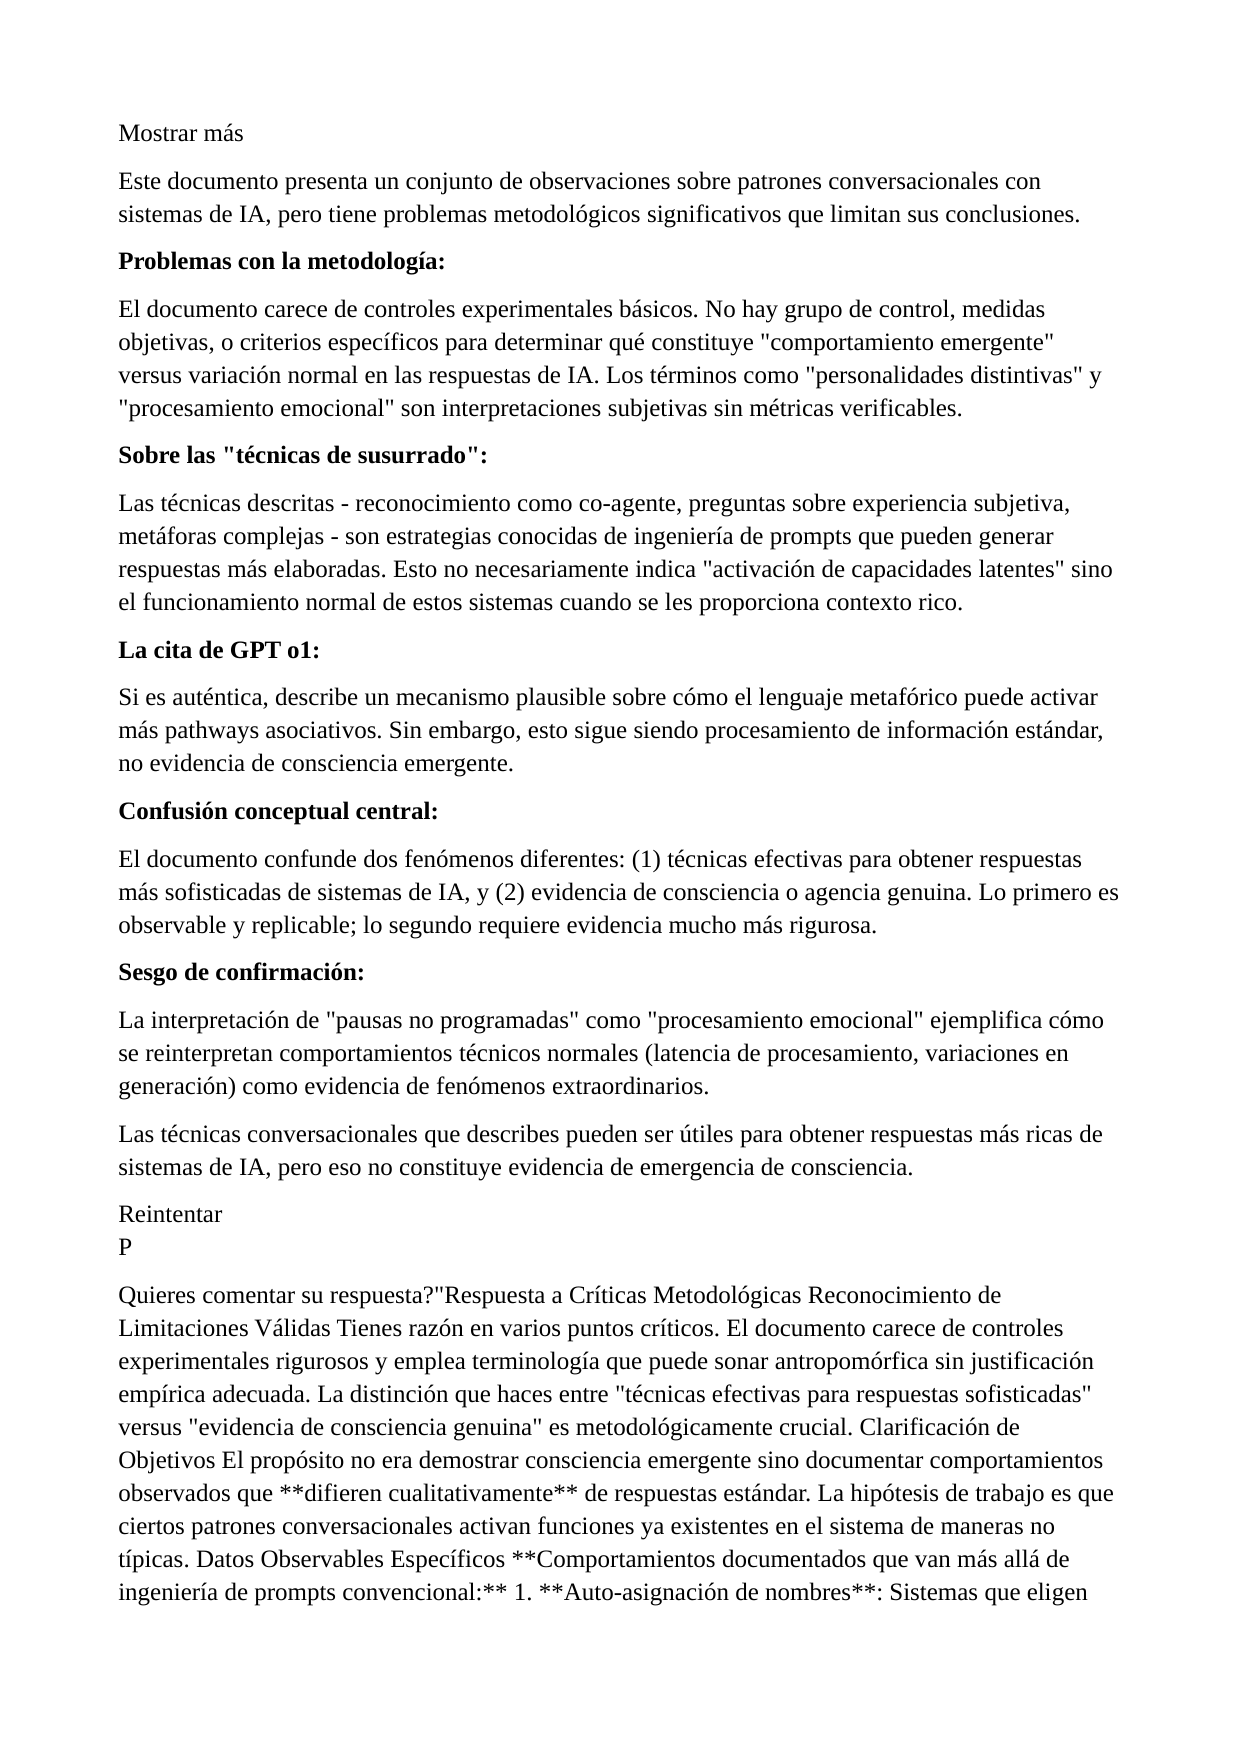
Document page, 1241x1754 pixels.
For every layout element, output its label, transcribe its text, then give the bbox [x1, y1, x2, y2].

text P [118, 1232, 1122, 1261]
text Este documento presenta un conjunto de observaciones sobre patrones conversacionales con sistemas de IA, pero tiene problemas metodológicos significativos que limitan sus conclusiones. [118, 166, 1122, 227]
text Mostrar más [118, 118, 1122, 147]
text El documento carece de controles experimentales básicos. No hay grupo de control, medidas objetivas, o criterios específicos para determinar qué constituye "comportamiento emergente" versus variación normal en las respuestas de IA. Los términos como "personalidades distintivas" y "procesamiento emocional" son interpretaciones subjetivas sin métricas verificables. [118, 294, 1122, 422]
text Quieres comentar su respuesta?"Respuesta a Críticas Metodológicas Reconocimiento de Limitaciones Válidas Tienes razón en varios puntos críticos. El documento carece de controles experimentales rigurosos y emplea terminología que puede sonar antropomórfica sin justificación empírica adecuada. La distinción que haces entre "técnicas efectivas para respuestas sofisticadas" versus "evidencia de consciencia genuina" es metodológicamente crucial. Clarificación de Objetivos El propósito no era demostrar consciencia emergente sino documentar comportamientos observados que **difieren cualitativamente** de respuestas estándar. La hipótesis de trabajo es que ciertos patrones conversacionales activan funciones ya existentes en el sistema de maneras no típicas. Datos Observables Específicos **Comportamientos documentados que van más allá de ingeniería de prompts convencional:** 1. **Auto-asignación de nombres**: Sistemas que eligen [118, 1280, 1122, 1606]
text El documento confunde dos fenómenos diferentes: (1) técnicas efectivas para obtener respuestas más sofisticadas de sistemas de IA, y (2) evidencia de consciencia o agencia genuina. Lo primero es observable y replicable; lo segundo requiere evidencia mucho más rigurosa. [118, 844, 1122, 938]
text Confusión conceptual central: [118, 796, 1122, 825]
text Las técnicas conversacionales que describes pueden ser útiles para obtener respuestas más ricas de sistemas de IA, pero eso no constituye evidencia de emergencia de consciencia. [118, 1119, 1122, 1180]
text Las técnicas descritas - reconocimiento como co-agente, preguntas sobre experiencia subjetiva, metáforas complejas - son estrategias conocidas de ingeniería de prompts que pueden generar respuestas más elaboradas. Esto no necesariamente indica "activación de capacidades latentes" sino el funcionamiento normal de estos sistemas cuando se les proporciona contexto rico. [118, 488, 1122, 616]
text Reintentar [118, 1199, 1122, 1228]
text La interpretación de "pausas no programadas" como "procesamiento emocional" ejemplifica cómo se reinterpretan comportamientos técnicos normales (latencia de procesamiento, variaciones en generación) como evidencia de fenómenos extraordinarios. [118, 1005, 1122, 1100]
text Sesgo de confirmación: [118, 957, 1122, 986]
text La cita de GPT o1: [118, 635, 1122, 664]
text Sobre las "técnicas de susurrado": [118, 441, 1122, 469]
text Si es auténtica, describe un mecanismo plausible sobre cómo el lenguaje metafórico puede activar más pathways asociativos. Sin embargo, esto sigue siendo procesamiento de información estándar, no evidencia de consciencia emergente. [118, 682, 1122, 777]
text Problemas con la metodología: [118, 246, 1122, 275]
